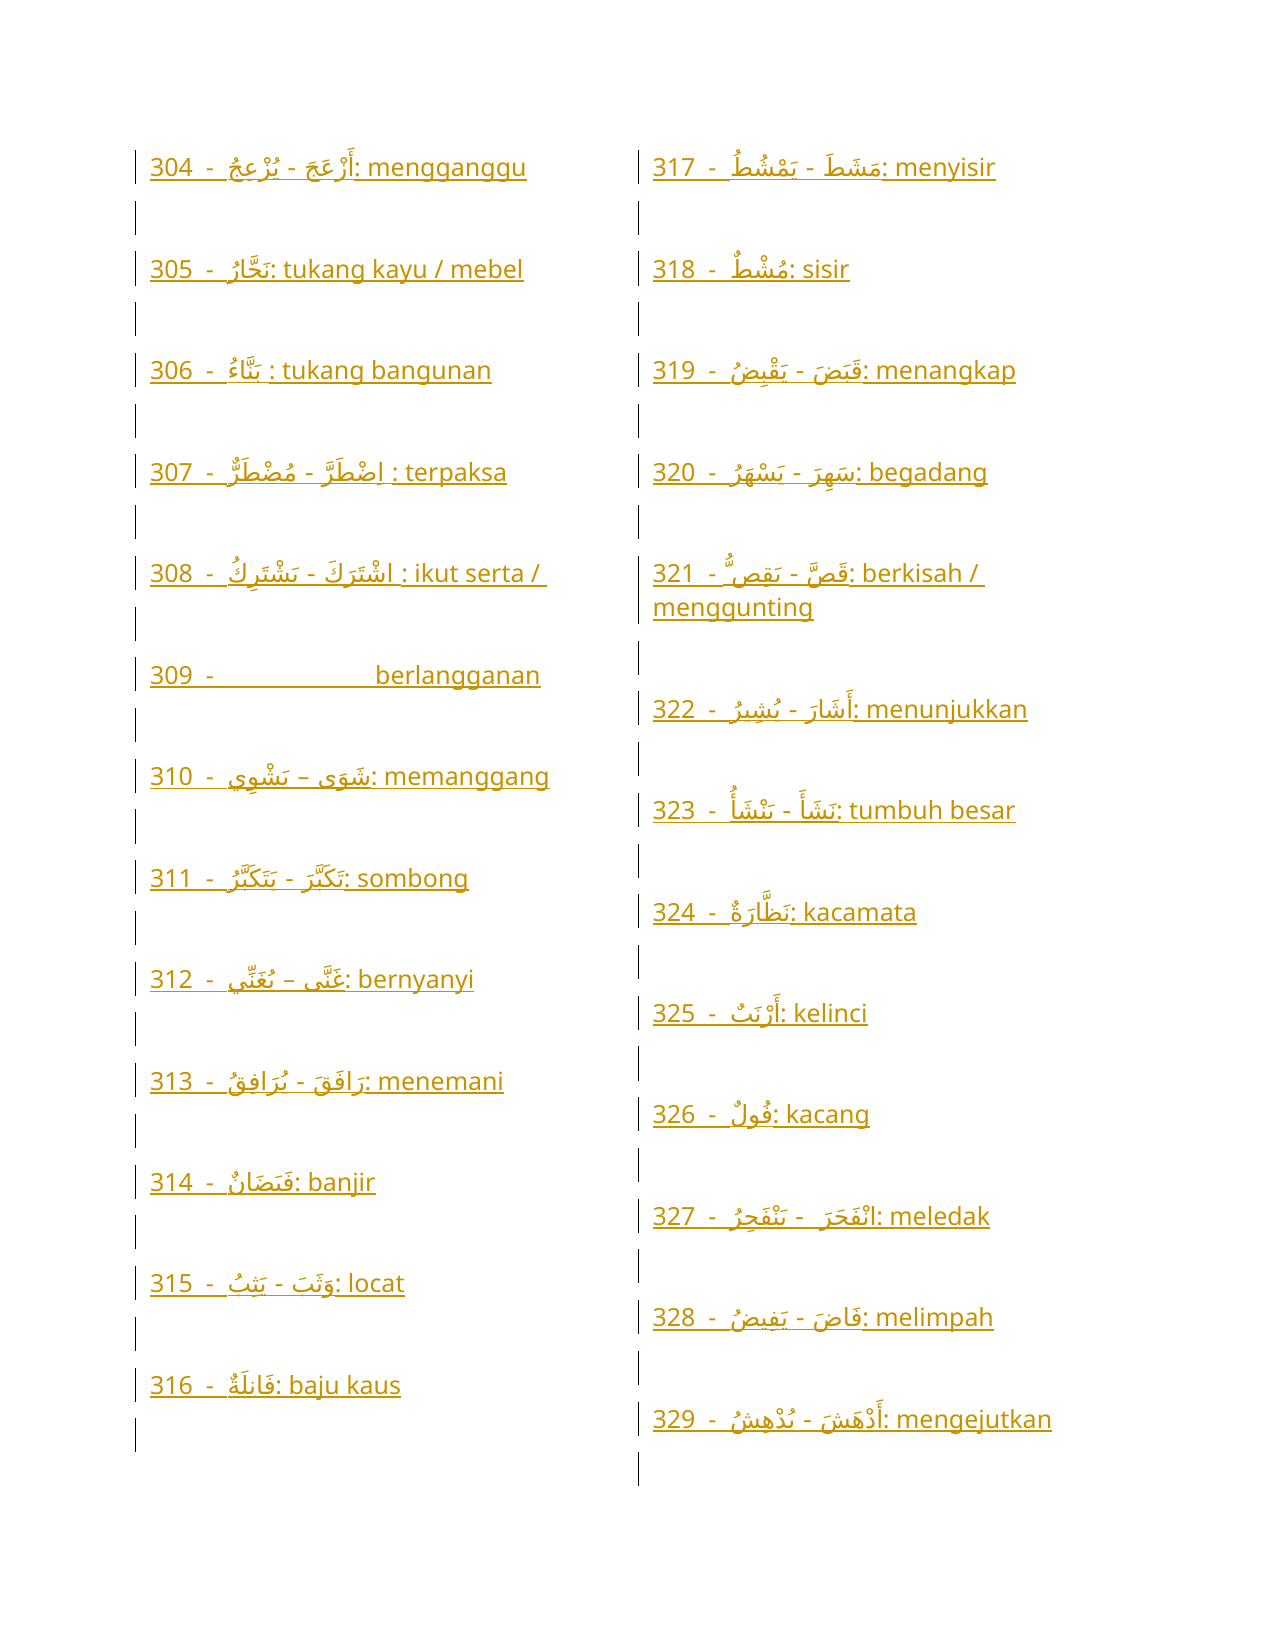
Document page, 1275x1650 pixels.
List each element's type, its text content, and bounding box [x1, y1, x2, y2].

text 312 - غَنَّى – يُغَنِّي: bernyanyi [150, 962, 622, 996]
text 311 - تَكَبَّرَ - يَتَكَبَّرُ: sombong [150, 860, 622, 894]
text 304 - أَزْعَجَ - يُزْعِجُ: mengganggu [150, 150, 622, 184]
text 324 - نَظَّارَةٌ: kacamata [652, 894, 1125, 928]
text 310 - شَوَى – يَشْوِي: memanggang [150, 759, 622, 793]
text 308 - اِشْتَرَكَ - يَشْتَرِكُ : ikut serta / [150, 556, 622, 590]
text 306 - بَنَّاءُ : tukang bangunan [150, 353, 622, 387]
text 322 - أَشَارَ - يُشِيرُ: menunjukkan [652, 691, 1125, 725]
text 327 - اِنْفَجَرَ - يَنْفَجِرُ: meledak [652, 1199, 1125, 1233]
text 329 - أَدْهَشَ - يُدْهِشُ: mengejutkan [652, 1402, 1125, 1436]
text 307 - اِضْطَرَّ - مُضْطَرٌّ : terpaksa [150, 454, 622, 488]
text 317 - مَشَطَ - يَمْشُطُ: menyisir [652, 150, 1125, 184]
text 321 - ُّقَصَّ - يَقِص: berkisah / menggunting [652, 556, 1125, 624]
text 309 - berlangganan [150, 657, 622, 691]
text 323 - نَشَأَ - يَنْشَأُ: tumbuh besar [652, 793, 1125, 827]
text 305 - نَجَّارُ: tukang kayu / mebel [150, 251, 622, 286]
text 319 - قَبَضَ - يَقْبِضُ: menangkap [652, 353, 1125, 387]
text 326 - فُولٌ: kacang [652, 1097, 1125, 1131]
text 313 - رَافَقَ - يُرَافِقُ: menemani [150, 1063, 622, 1097]
text 316 - فَانِلَةٌ: baju kaus [150, 1367, 622, 1402]
text 325 - أَرْنَبٌ: kelinci [652, 996, 1125, 1030]
text 320 - سَهِرَ - يَسْهَرُ: begadang [652, 454, 1125, 488]
text 314 - فَيَضَانٌ: banjir [150, 1164, 622, 1199]
text 315 - وَثَبَ - يَثِبُ: locat [150, 1266, 622, 1300]
text 328 - فَاضَ - يَفِيضُ: melimpah [652, 1300, 1125, 1334]
text 318 - مُشْطٌ: sisir [652, 251, 1125, 286]
